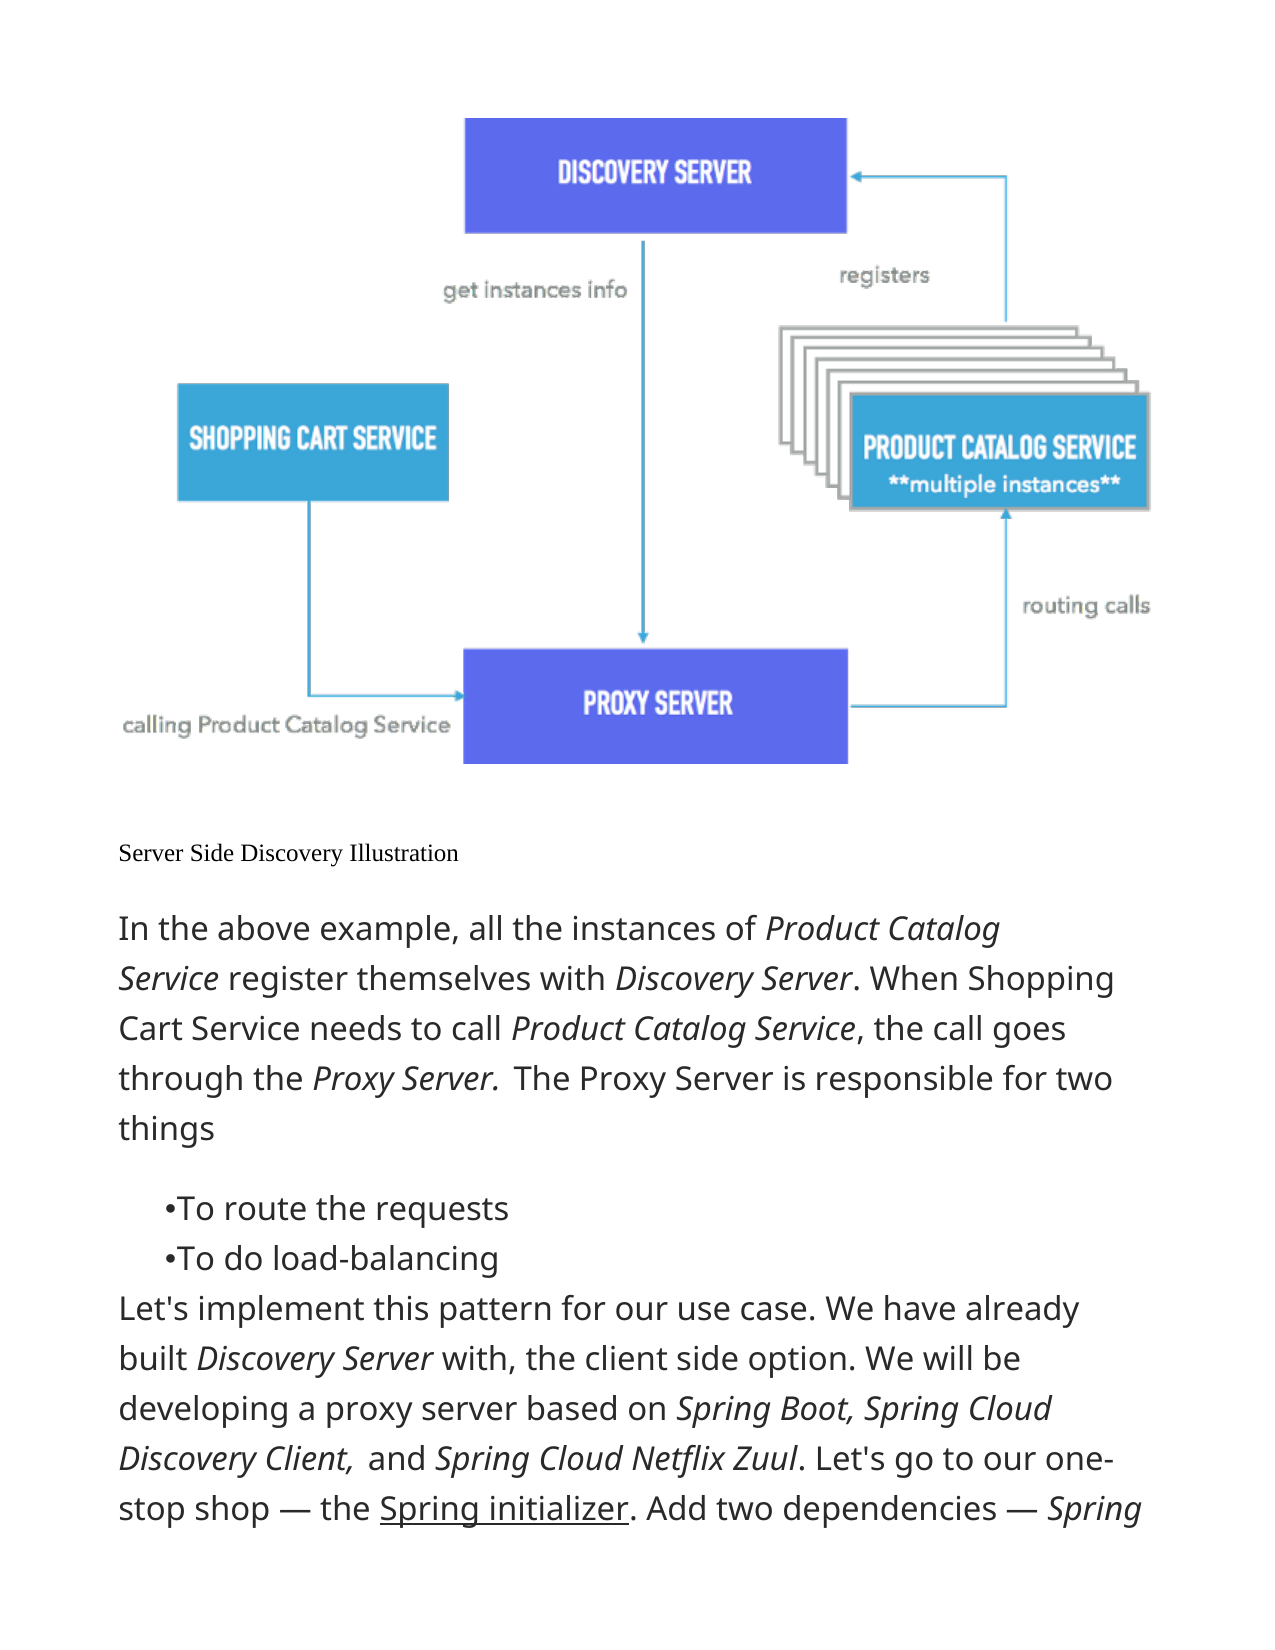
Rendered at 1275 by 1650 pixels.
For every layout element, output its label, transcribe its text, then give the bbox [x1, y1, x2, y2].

list To do load-balancing [165, 1230, 1157, 1280]
text Let's implement this pattern for our use case. We have already built Discovery Server with, the client side option. We will be developing a proxy server based on Spring Boot, Spring Cloud Discovery Client, and Spring Cloud Netflix Zuul. Let's go to our one-stop shop — the Spring initializer. Add two dependencies — Spring [118, 1280, 1157, 1530]
text In the above example, all the instances of Product Catalog Service register themselves with Discovery Server. When Shopping Cart Service needs to call Product Catalog Service, the call goes through the Proxy Server. The Proxy Server is responsible for two things [118, 900, 1157, 1150]
text Server Side Discovery Illustration [118, 838, 1157, 866]
list To route the requests [165, 1180, 1157, 1230]
picture [118, 118, 1157, 764]
